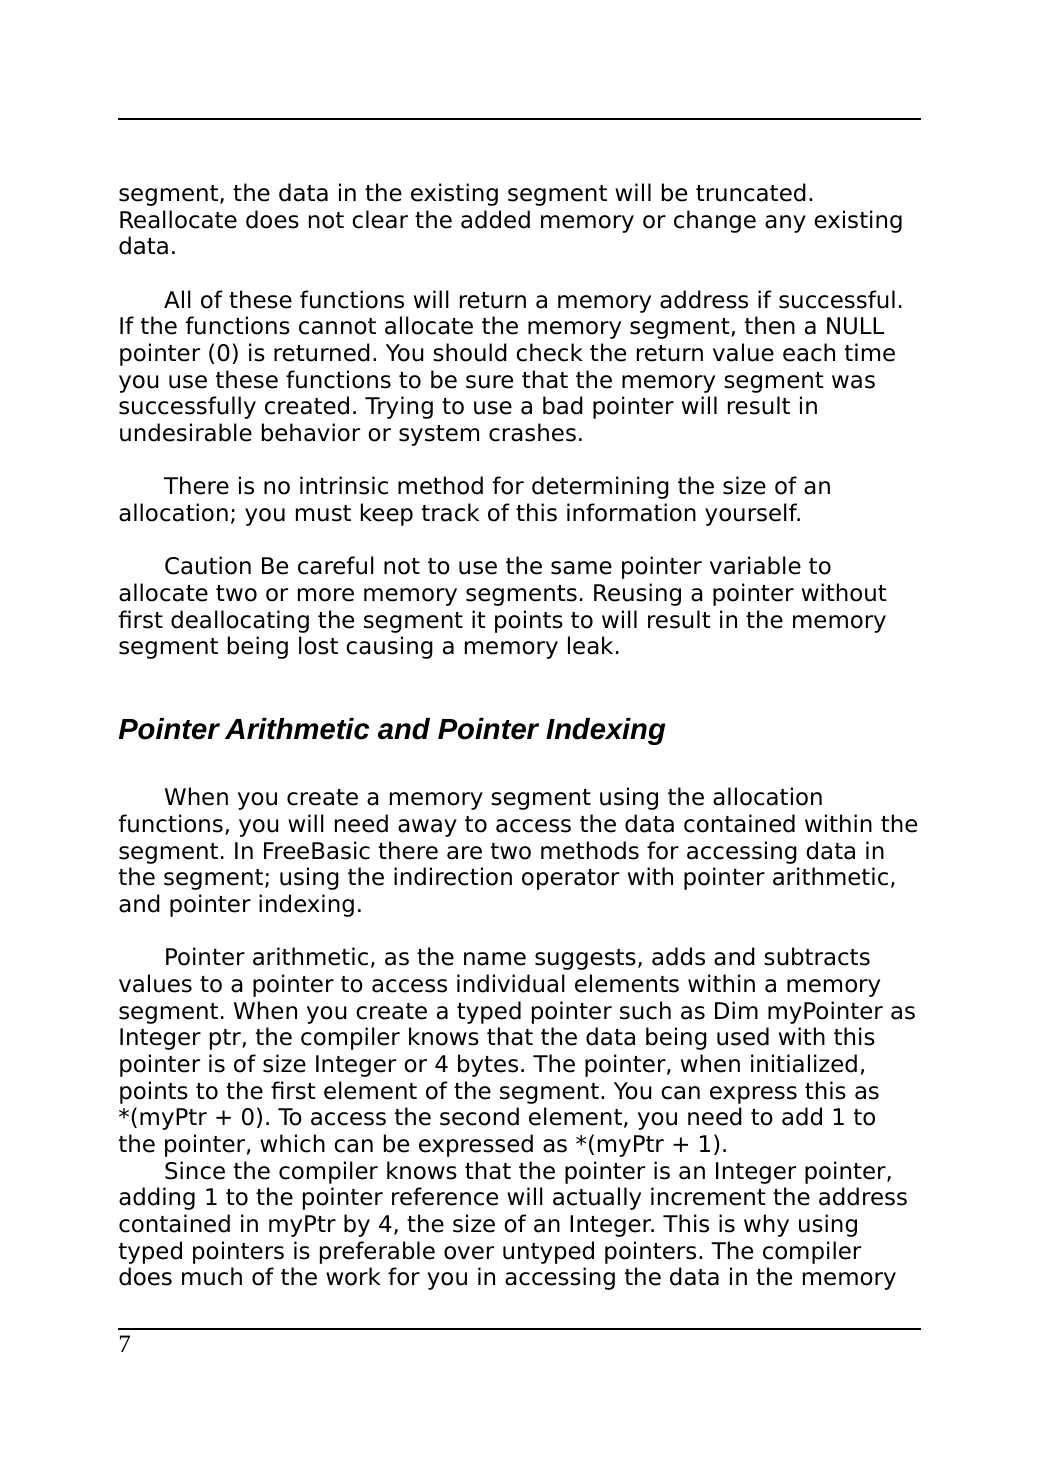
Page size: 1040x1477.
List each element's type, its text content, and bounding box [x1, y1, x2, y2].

text Caution Be careful not to use the same pointer variable to allocate two or more memory segments. Reusing a pointer without first deallocating the segment it points to will result in the memory segment being lost causing a memory leak. [118, 553, 921, 660]
text Since the compiler knows that the pointer is an Integer pointer, adding 1 to the pointer reference will actually increment the address contained in myPtr by 4, the size of an Integer. This is why using typed pointers is preferable over untyped pointers. The compiler does much of the work for you in accessing the data in the memory [118, 1158, 921, 1291]
text segment, the data in the existing segment will be truncated. Reallocate does not clear the added memory or change any existing data. [118, 180, 921, 260]
text All of these functions will return a memory address if successful. If the functions cannot allocate the memory segment, then a NULL pointer (0) is returned. You should check the return value each time you use these functions to be sure that the memory segment was successfully created. Trying to use a bad pointer will result in undesirable behavior or system crashes. [118, 287, 921, 447]
text Pointer arithmetic, as the name suggests, adds and subtracts values to a pointer to access individual elements within a memory segment. When you create a typed pointer such as Dim myPointer as Integer ptr, the compiler knows that the data being used with this pointer is of size Integer or 4 bytes. The pointer, when initialized, points to the first element of the segment. You can express this as *(myPtr + 0). To access the second element, you need to add 1 to the pointer, which can be expressed as *(myPtr + 1). [118, 944, 921, 1158]
text When you create a memory segment using the allocation functions, you will need away to access the data contained within the segment. In FreeBasic there are two methods for accessing data in the segment; using the indirection operator with pointer arithmetic, and pointer indexing. [118, 784, 921, 918]
text There is no intrinsic method for determining the size of an allocation; you must keep track of this information yourself. [118, 473, 921, 527]
subtitle Pointer Arithmetic and Pointer Indexing [118, 712, 921, 745]
